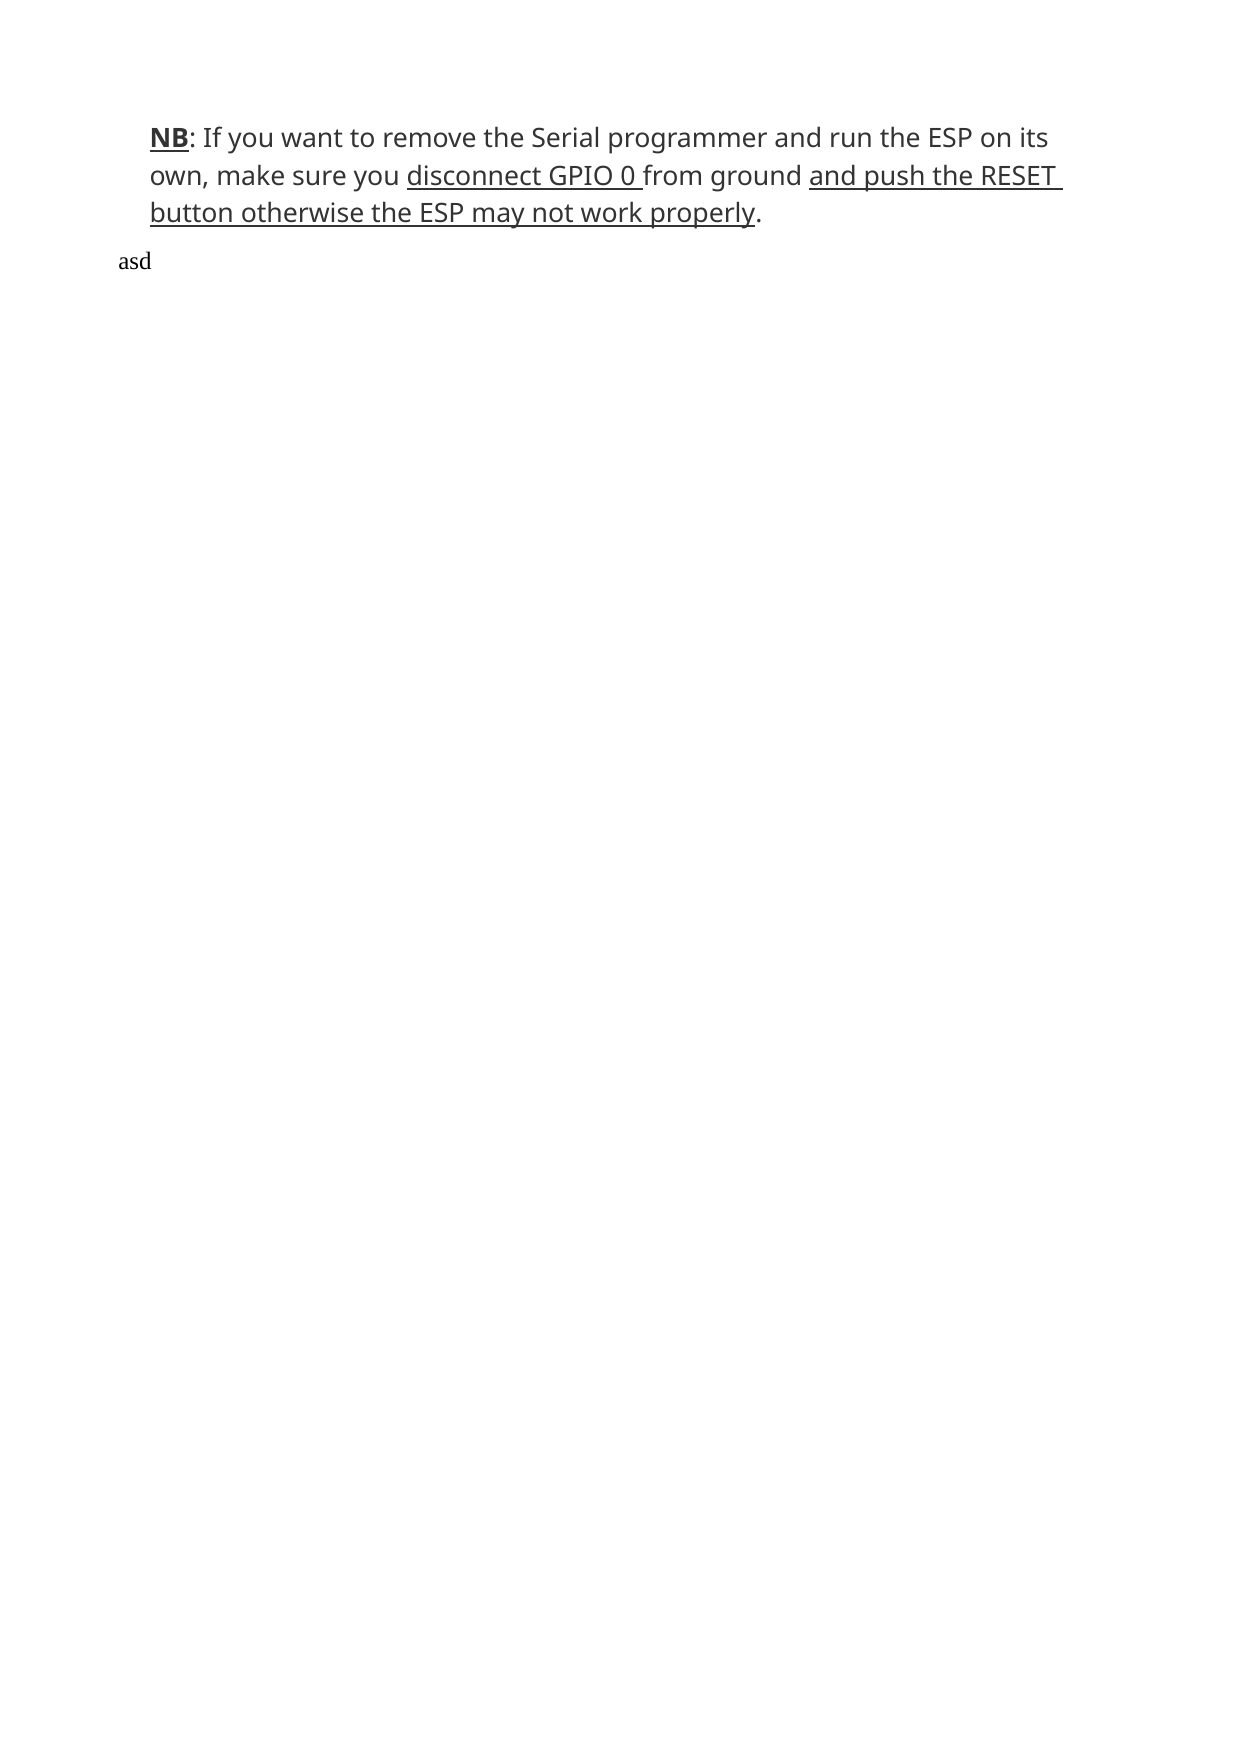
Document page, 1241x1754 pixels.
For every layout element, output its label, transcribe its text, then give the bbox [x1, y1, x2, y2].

text asd [118, 246, 1122, 275]
text NB: If you want to remove the Serial programmer and run the ESP on its own, make sure you disconnect GPIO 0 from ground and push the RESET button otherwise the ESP may not work properly. [149, 118, 1091, 231]
